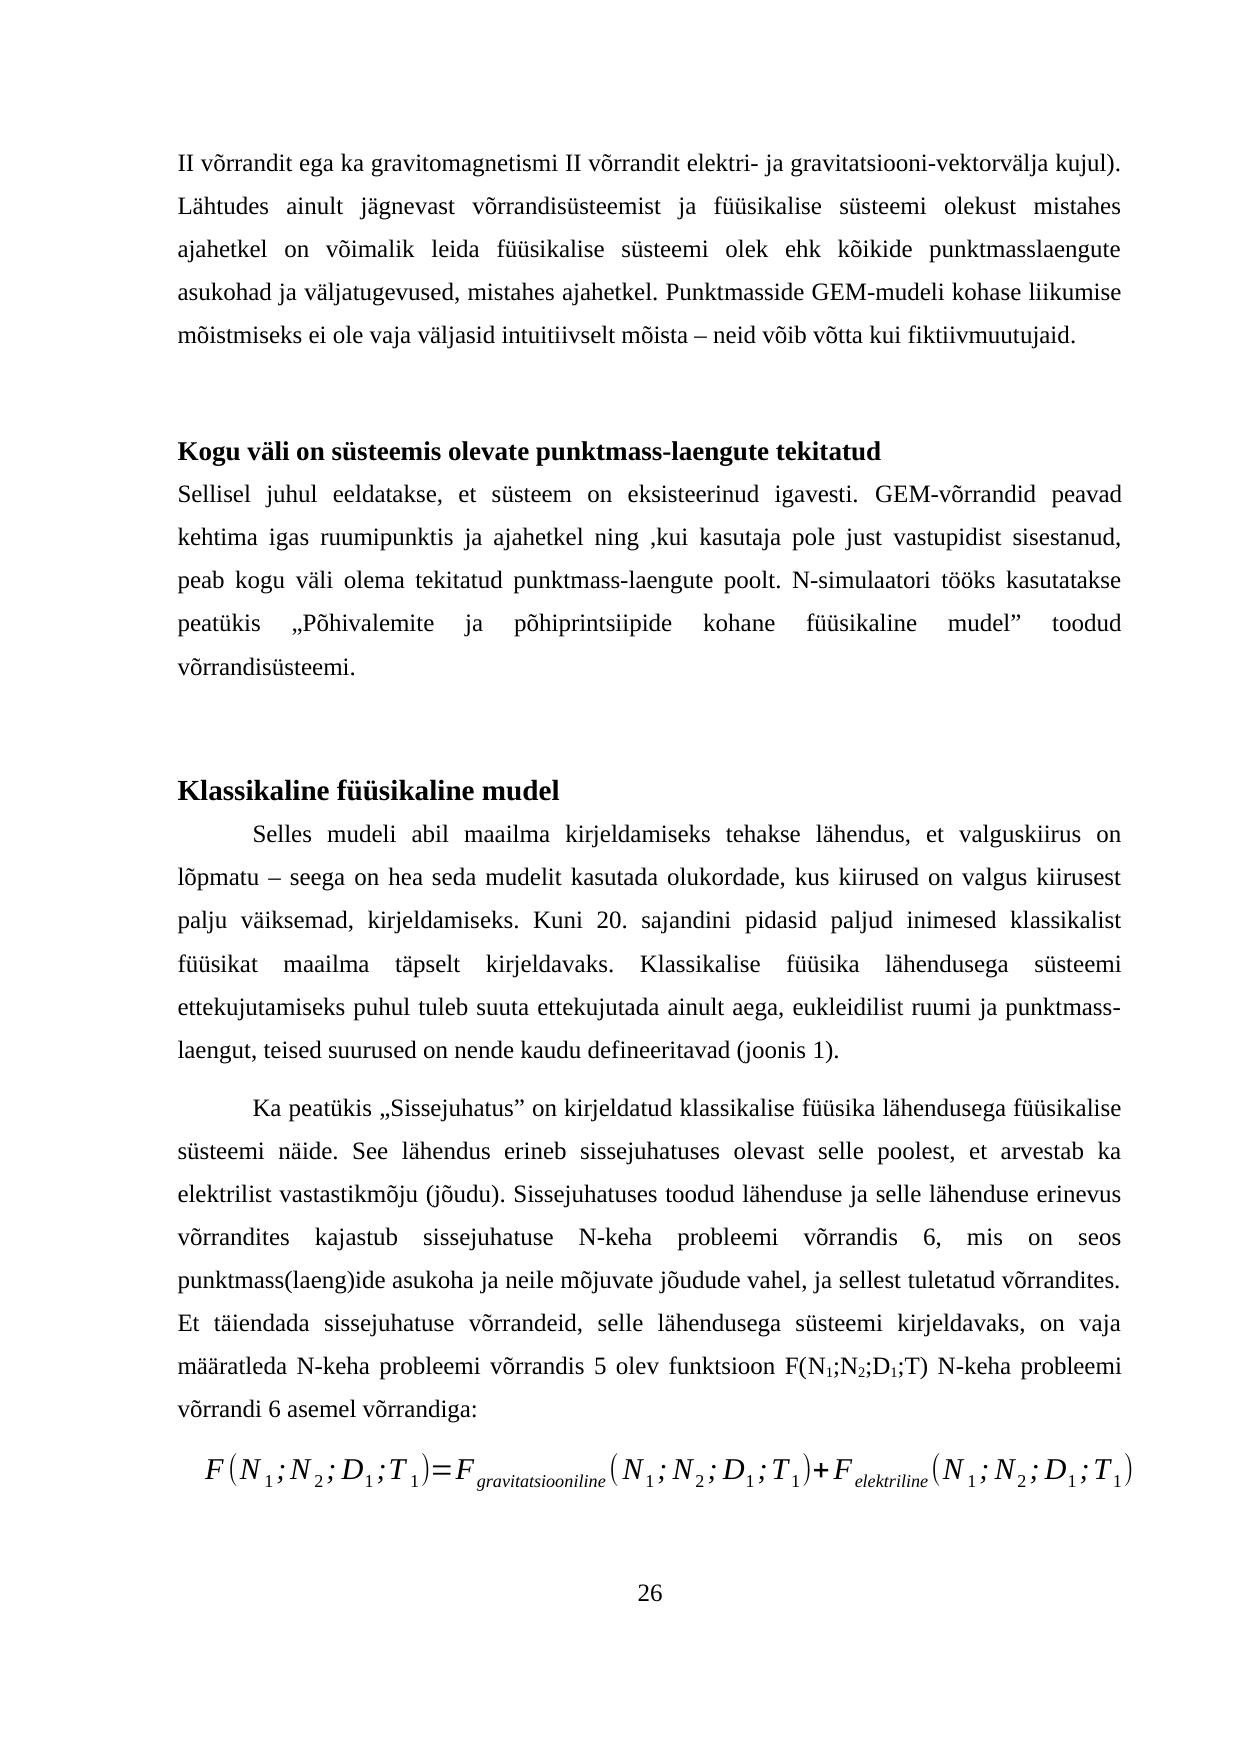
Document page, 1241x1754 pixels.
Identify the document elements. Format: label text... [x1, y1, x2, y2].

text Ka peatükis „Sissejuhatus” on kirjeldatud klassikalise füüsika lähendusega füüsikalise süsteemi näide. See lähendus erineb sissejuhatuses olevast selle poolest, et arvestab ka elektrilist vastastikmõju (jõudu). Sissejuhatuses toodud lähenduse ja selle lähenduse erinevus võrrandites kajastub sissejuhatuse N-keha probleemi võrrandis 6, mis on seos punktmass(laeng)ide asukoha ja neile mõjuvate jõudude vahel, ja sellest tuletatud võrrandites. Et täiendada sissejuhatuse võrrandeid, selle lähendusega süsteemi kirjeldavaks, on vaja määratleda N-keha probleemi võrrandis 5 olev funktsioon F(N1;N2;D1;T) N-keha probleemi võrrandi 6 asemel võrrandiga: [177, 1093, 1122, 1423]
subtitle Kogu väli on süsteemis olevate punktmass-laengute tekitatud [177, 436, 1122, 467]
text II võrrandit ega ka gravitomagnetismi II võrrandit elektri- ja gravitatsiooni-vektorvälja kujul). Lähtudes ainult jägnevast võrrandisüsteemist ja füüsikalise süsteemi olekust mistahes ajahetkel on võimalik leida füüsikalise süsteemi olek ehk kõikide punktmasslaengute asukohad ja väljatugevused, mistahes ajahetkel. Punktmasside GEM-mudeli kohase liikumise mõistmiseks ei ole vaja väljasid intuitiivselt mõista – neid võib võtta kui fiktiivmuutujaid. [177, 148, 1122, 349]
subtitle Klassikaline füüsikaline mudel [177, 773, 1122, 807]
text Selles mudeli abil maailma kirjeldamiseks tehakse lähendus, et valguskiirus on lõpmatu – seega on hea seda mudelit kasutada olukordade, kus kiirused on valgus kiirusest palju väiksemad, kirjeldamiseks. Kuni 20. sajandini pidasid paljud inimesed klassikalist füüsikat maailma täpselt kirjeldavaks. Klassikalise füüsika lähendusega süsteemi ettekujutamiseks puhul tuleb suuta ettekujutada ainult aega, eukleidilist ruumi ja punktmass-laengut, teised suurused on nende kaudu defineeritavad (joonis 1). [177, 819, 1122, 1064]
text Sellisel juhul eeldatakse, et süsteem on eksisteerinud igavesti. GEM-võrrandid peavad kehtima igas ruumipunktis ja ajahetkel ning ,kui kasutaja pole just vastupidist sisestanud, peab kogu väli olema tekitatud punktmass-laengute poolt. N-simulaatori tööks kasutatakse peatükis „Põhivalemite ja põhiprintsiipide kohane füüsikaline mudel” toodud võrrandisüsteemi. [177, 479, 1122, 680]
